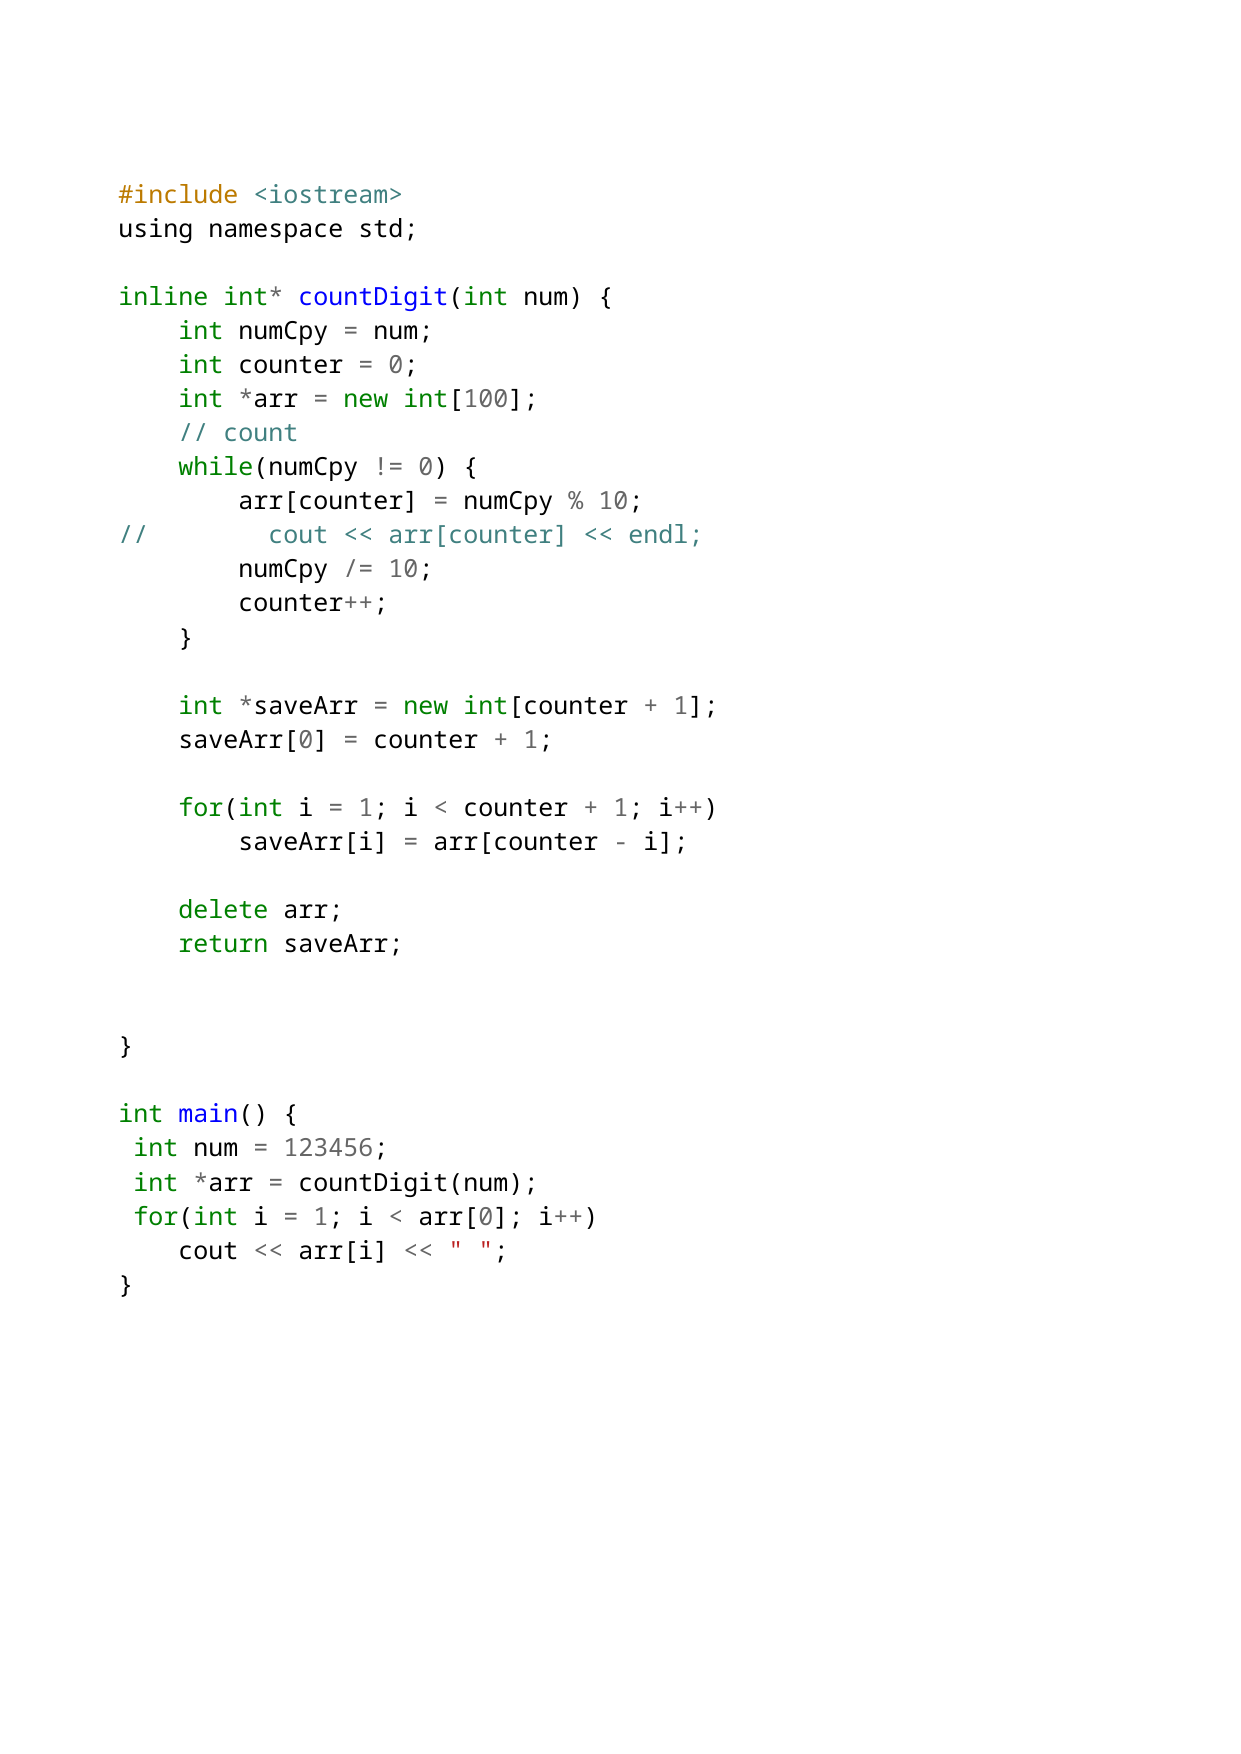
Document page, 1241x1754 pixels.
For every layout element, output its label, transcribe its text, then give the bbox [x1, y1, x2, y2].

text while(numCpy != 0) { [118, 449, 1122, 483]
text int num = 123456; [118, 1130, 1122, 1164]
text for(int i = 1; i < counter + 1; i++) [118, 789, 1122, 823]
text inline int* countDigit(int num) { [118, 278, 1122, 313]
text cout << arr[i] << " "; [118, 1232, 1122, 1266]
text int counter = 0; [118, 347, 1122, 381]
text } [118, 1266, 1122, 1300]
text saveArr[i] = arr[counter - i]; [118, 823, 1122, 858]
text // count [118, 415, 1122, 449]
text } [118, 619, 1122, 653]
text // cout << arr[counter] << endl; [118, 517, 1122, 551]
text delete arr; [118, 892, 1122, 926]
text counter++; [118, 585, 1122, 619]
text return saveArr; [118, 926, 1122, 960]
text int *saveArr = new int[counter + 1]; [118, 687, 1122, 721]
text int numCpy = num; [118, 313, 1122, 347]
text int *arr = countDigit(num); [118, 1164, 1122, 1198]
text arr[counter] = numCpy % 10; [118, 483, 1122, 517]
text int main() { [118, 1096, 1122, 1130]
text } [118, 1028, 1122, 1062]
text numCpy /= 10; [118, 551, 1122, 585]
text saveArr[0] = counter + 1; [118, 721, 1122, 755]
text int *arr = new int[100]; [118, 381, 1122, 415]
text #include <iostream> [118, 176, 1122, 210]
text using namespace std; [118, 210, 1122, 244]
text for(int i = 1; i < arr[0]; i++) [118, 1198, 1122, 1232]
